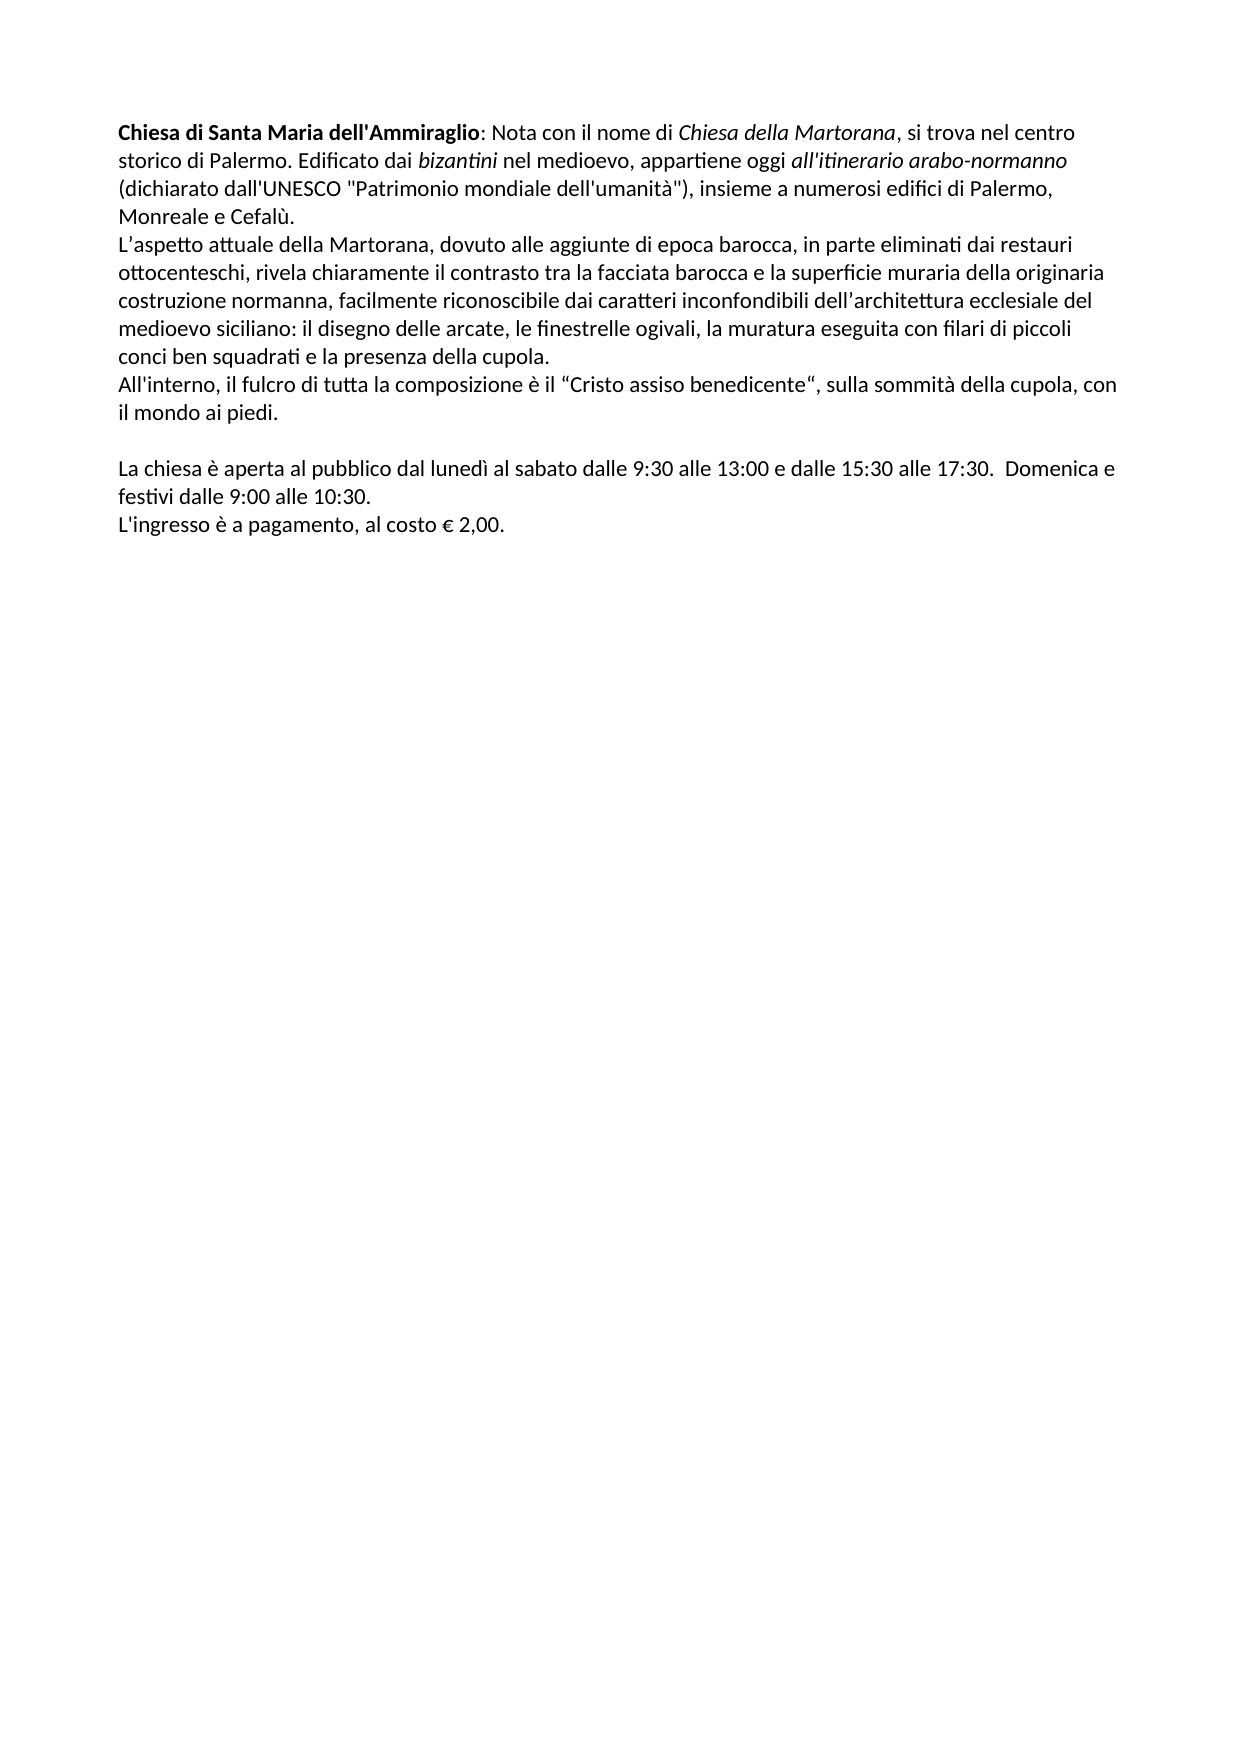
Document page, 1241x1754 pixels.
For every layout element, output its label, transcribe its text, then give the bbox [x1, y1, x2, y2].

text La chiesa è aperta al pubblico dal lunedì al sabato dalle 9:30 alle 13:00 e dalle 15:30 alle 17:30. Domenica e festivi dalle 9:00 alle 10:30. [118, 454, 1122, 510]
text L’aspetto attuale della Martorana, dovuto alle aggiunte di epoca barocca, in parte eliminati dai restauri ottocenteschi, rivela chiaramente il contrasto tra la facciata barocca e la superficie muraria della originaria costruzione normanna, facilmente riconoscibile dai caratteri inconfondibili dell’architettura ecclesiale del medioevo siciliano: il disegno delle arcate, le finestrelle ogivali, la muratura eseguita con filari di piccoli conci ben squadrati e la presenza della cupola. [118, 230, 1122, 370]
text All'interno, il fulcro di tutta la composizione è il “Cristo assiso benedicente“, sulla sommità della cupola, con il mondo ai piedi. [118, 370, 1122, 426]
text L'ingresso è a pagamento, al costo € 2,00. [118, 510, 1122, 538]
text Chiesa di Santa Maria dell'Ammiraglio: Nota con il nome di Chiesa della Martorana, si trova nel centro storico di Palermo. Edificato dai bizantini nel medioevo, appartiene oggi all'itinerario arabo-normanno (dichiarato dall'UNESCO "Patrimonio mondiale dell'umanità"), insieme a numerosi edifici di Palermo, Monreale e Cefalù. [118, 118, 1122, 230]
